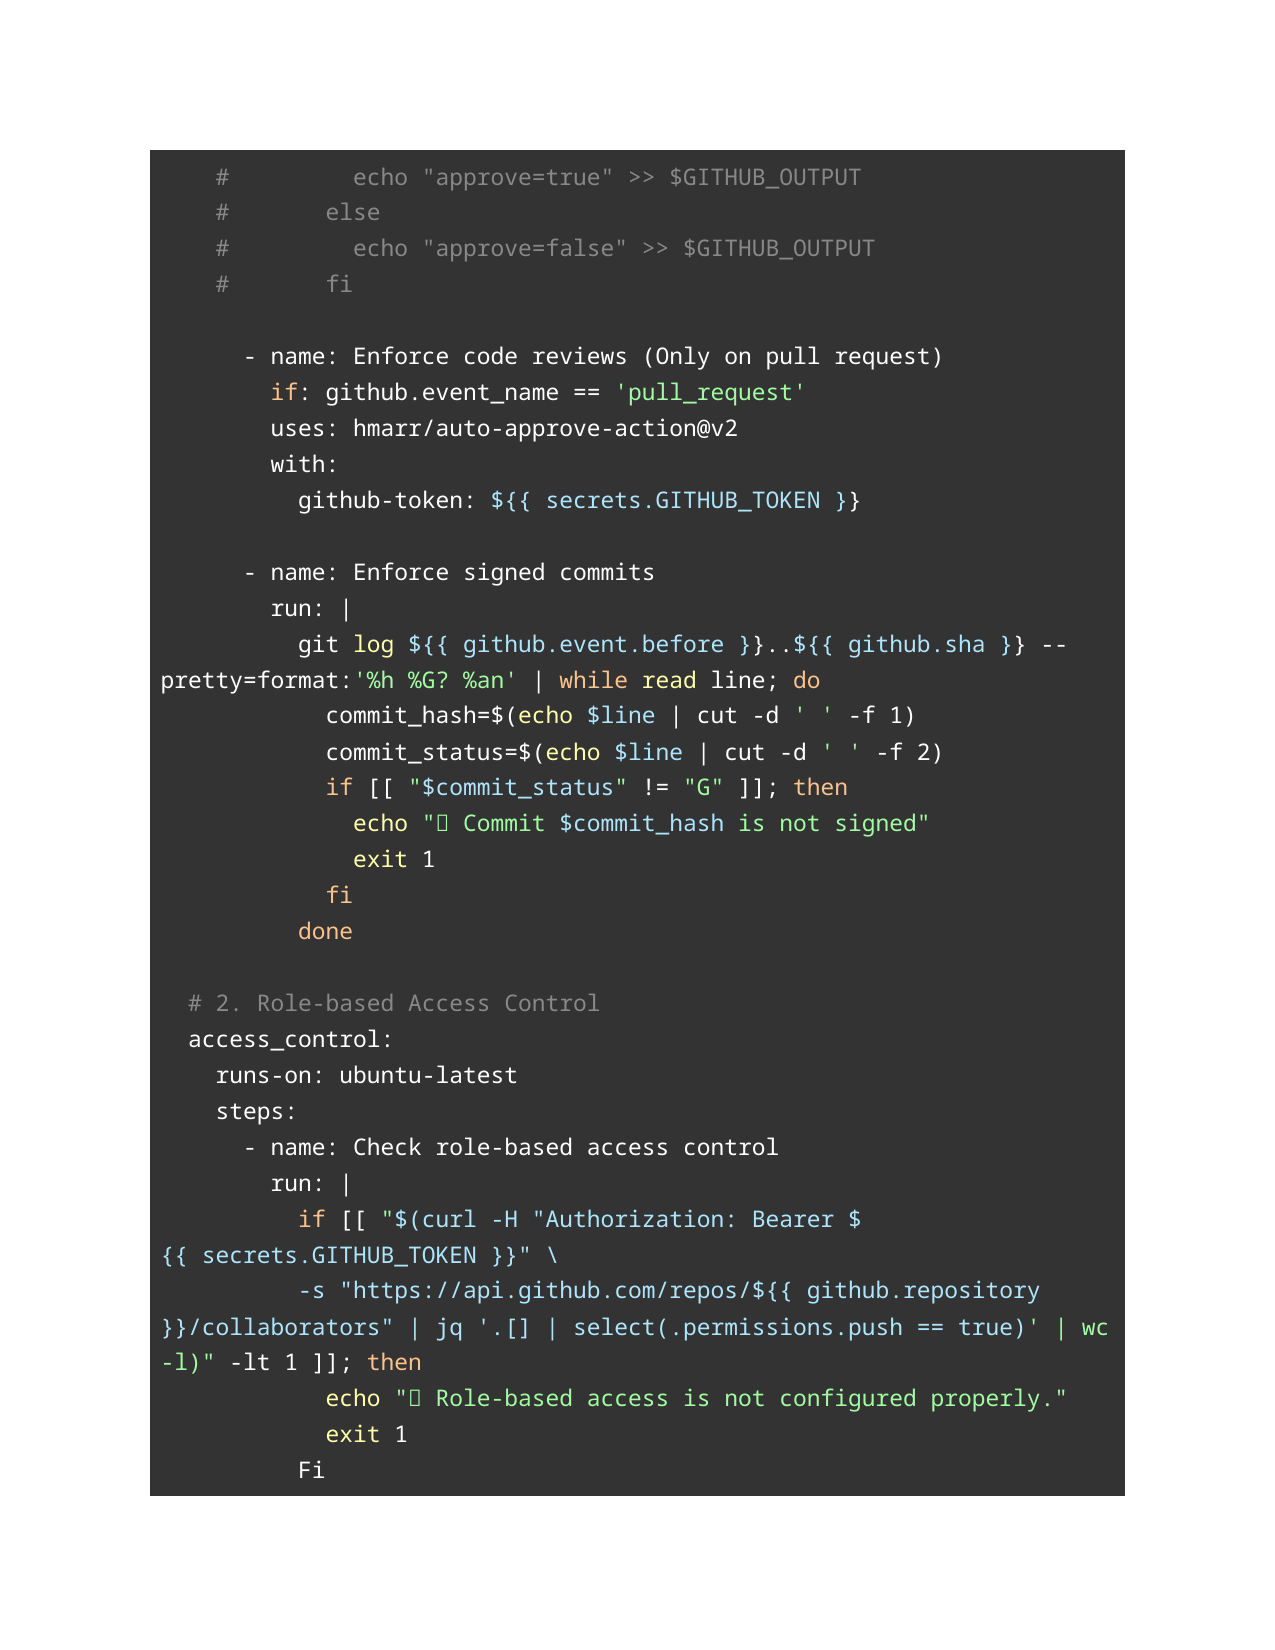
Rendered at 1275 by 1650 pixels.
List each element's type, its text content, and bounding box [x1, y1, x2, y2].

table_header # echo "approve=true" >> $GITHUB_OUTPUT # else # echo "approve=false" >> $GITHUB_OUTPUT # fi - name: Enforce code reviews (Only on pull request) if: github.event_name == 'pull_request' uses: hmarr/auto-approve-action@v2 with: github-token: ${{ secrets.GITHUB_TOKEN }} - name: Enforce signed commits run: | git log ${{ github.event.before }}..${{ github.sha }} --pretty=format:'%h %G? %an' | while read line; do commit_hash=$(echo $line | cut -d ' ' -f 1) commit_status=$(echo $line | cut -d ' ' -f 2) if [[ "$commit_status" != "G" ]]; then echo "❌ Commit $commit_hash is not signed" exit 1 fi done # 2. Role-based Access Control access_control: runs-on: ubuntu-latest steps: - name: Check role-based access control run: | if [[ "$(curl -H "Authorization: Bearer ${{ secrets.GITHUB_TOKEN }}" \ -s "https://api.github.com/repos/${{ github.repository }}/collaborators" | jq '.[] | select(.permissions.push == true)' | wc -l)" -lt 1 ]]; then echo "❌ Role-based access is not configured properly." exit 1 Fi [150, 150, 1125, 1496]
